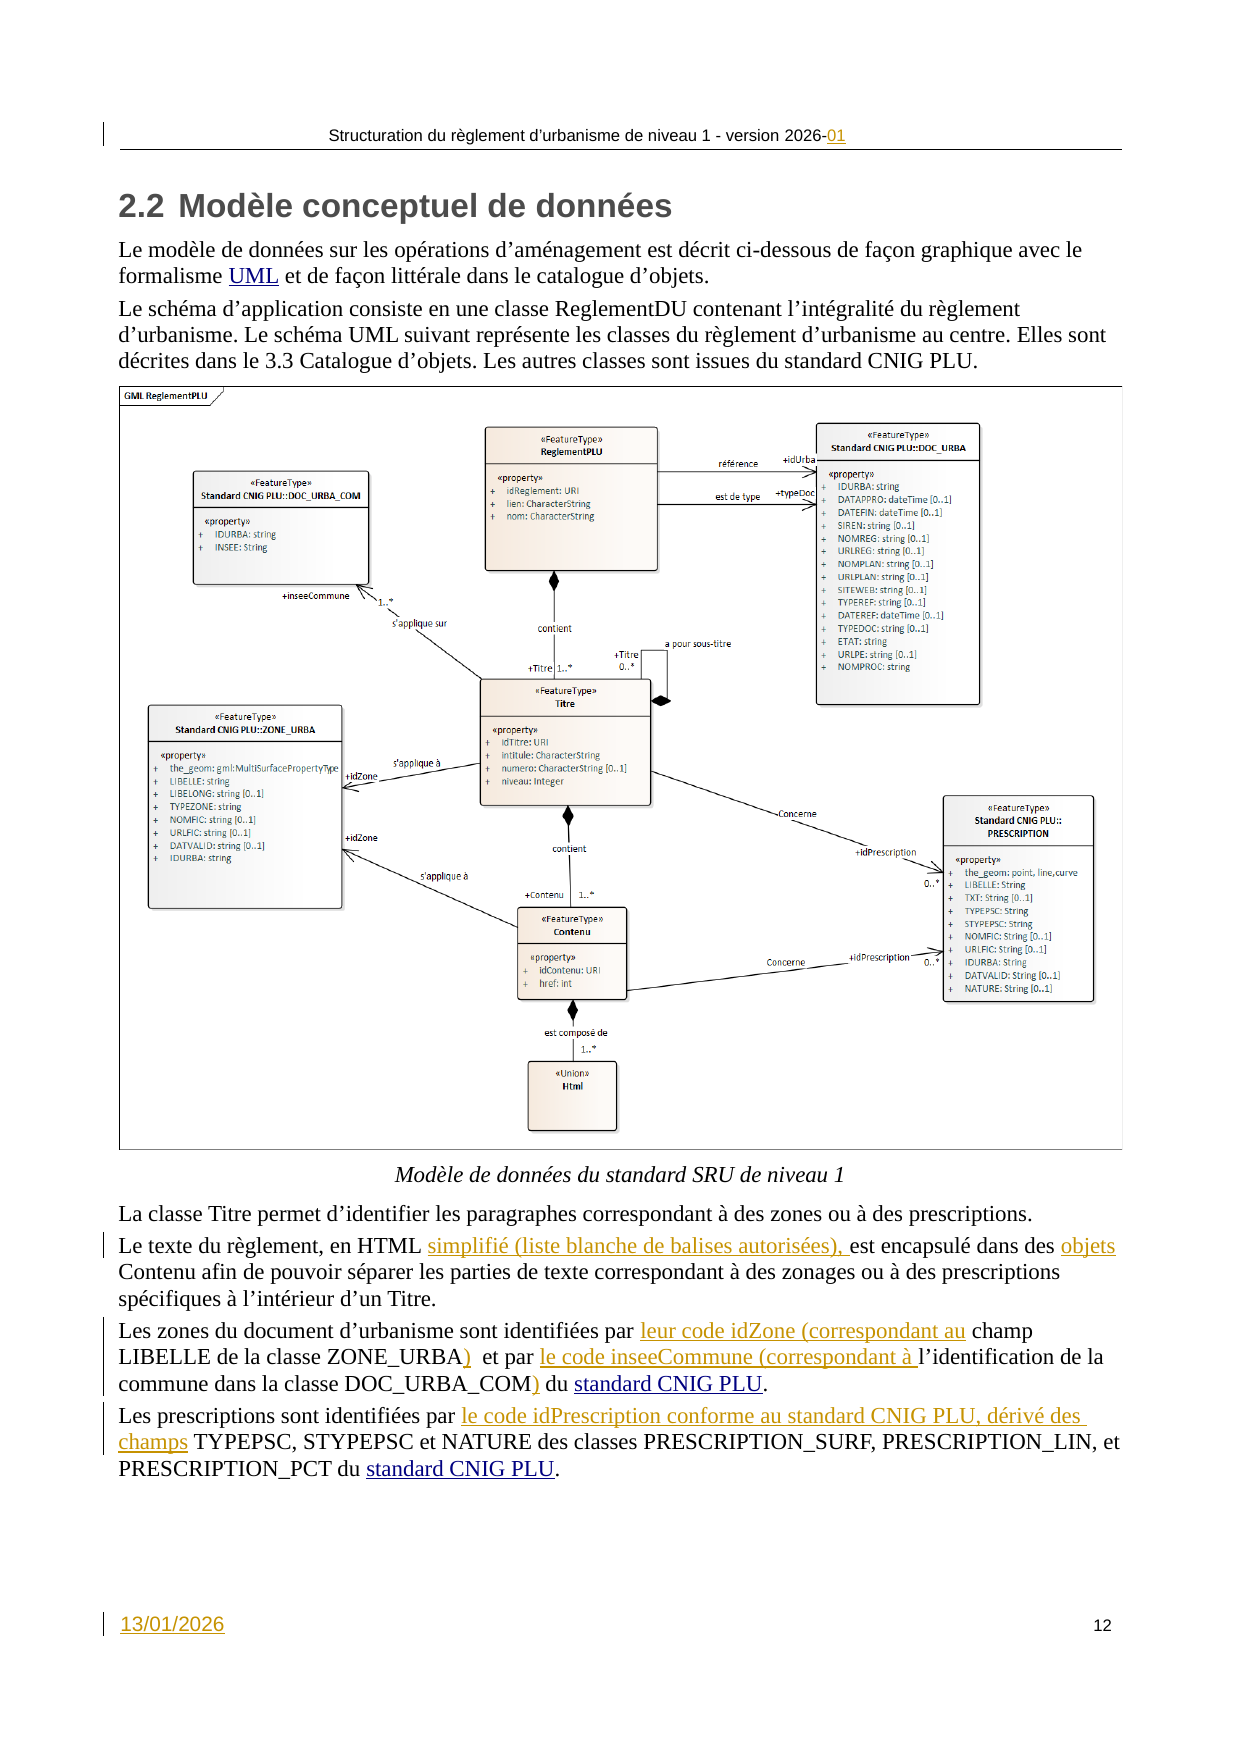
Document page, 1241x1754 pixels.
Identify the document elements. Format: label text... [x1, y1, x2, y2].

picture [118, 385, 1123, 1150]
text Le modèle de données sur les opérations d’aménagement est décrit ci-dessous de façon graphique avec le formalisme UML et de façon littérale dans le catalogue d’objets. [118, 236, 1122, 289]
text Modèle de données du standard SRU de niveau 1 [118, 1162, 1122, 1188]
text La classe Titre permet d’identifier les paragraphes correspondant à des zones ou à des prescriptions. [118, 1200, 1122, 1226]
text Le schéma d’application consiste en une classe ReglementDU contenant l’intégralité du règlement d’urbanisme. Le schéma UML suivant représente les classes du règlement d’urbanisme au centre. Elles sont décrites dans le 3.3 Catalogue d’objets. Les autres classes sont issues du standard CNIG PLU. [118, 294, 1122, 374]
text Le texte du règlement, en HTML simplifié (liste blanche de balises autorisées), est encapsulé dans des objets Contenu afin de pouvoir séparer les parties de texte correspondant à des zonages ou à des prescriptions spécifiques à l’intérieur d’un Titre. [118, 1232, 1122, 1311]
text Les zones du document d’urbanisme sont identifiées par leur code idZone (correspondant au champ LIBELLE de la classe ZONE_URBA) et par le code inseeCommune (correspondant à l’identification de la commune dans la classe DOC_URBA_COM) du standard CNIG PLU. [118, 1317, 1122, 1396]
text Les prescriptions sont identifiées par le code idPrescription conforme au standard CNIG PLU, dérivé des champs TYPEPSC, STYPEPSC et NATURE des classes PRESCRIPTION_SURF, PRESCRIPTION_LIN, et PRESCRIPTION_PCT du standard CNIG PLU. [118, 1402, 1122, 1481]
subtitle Modèle conceptuel de données [118, 186, 1122, 224]
